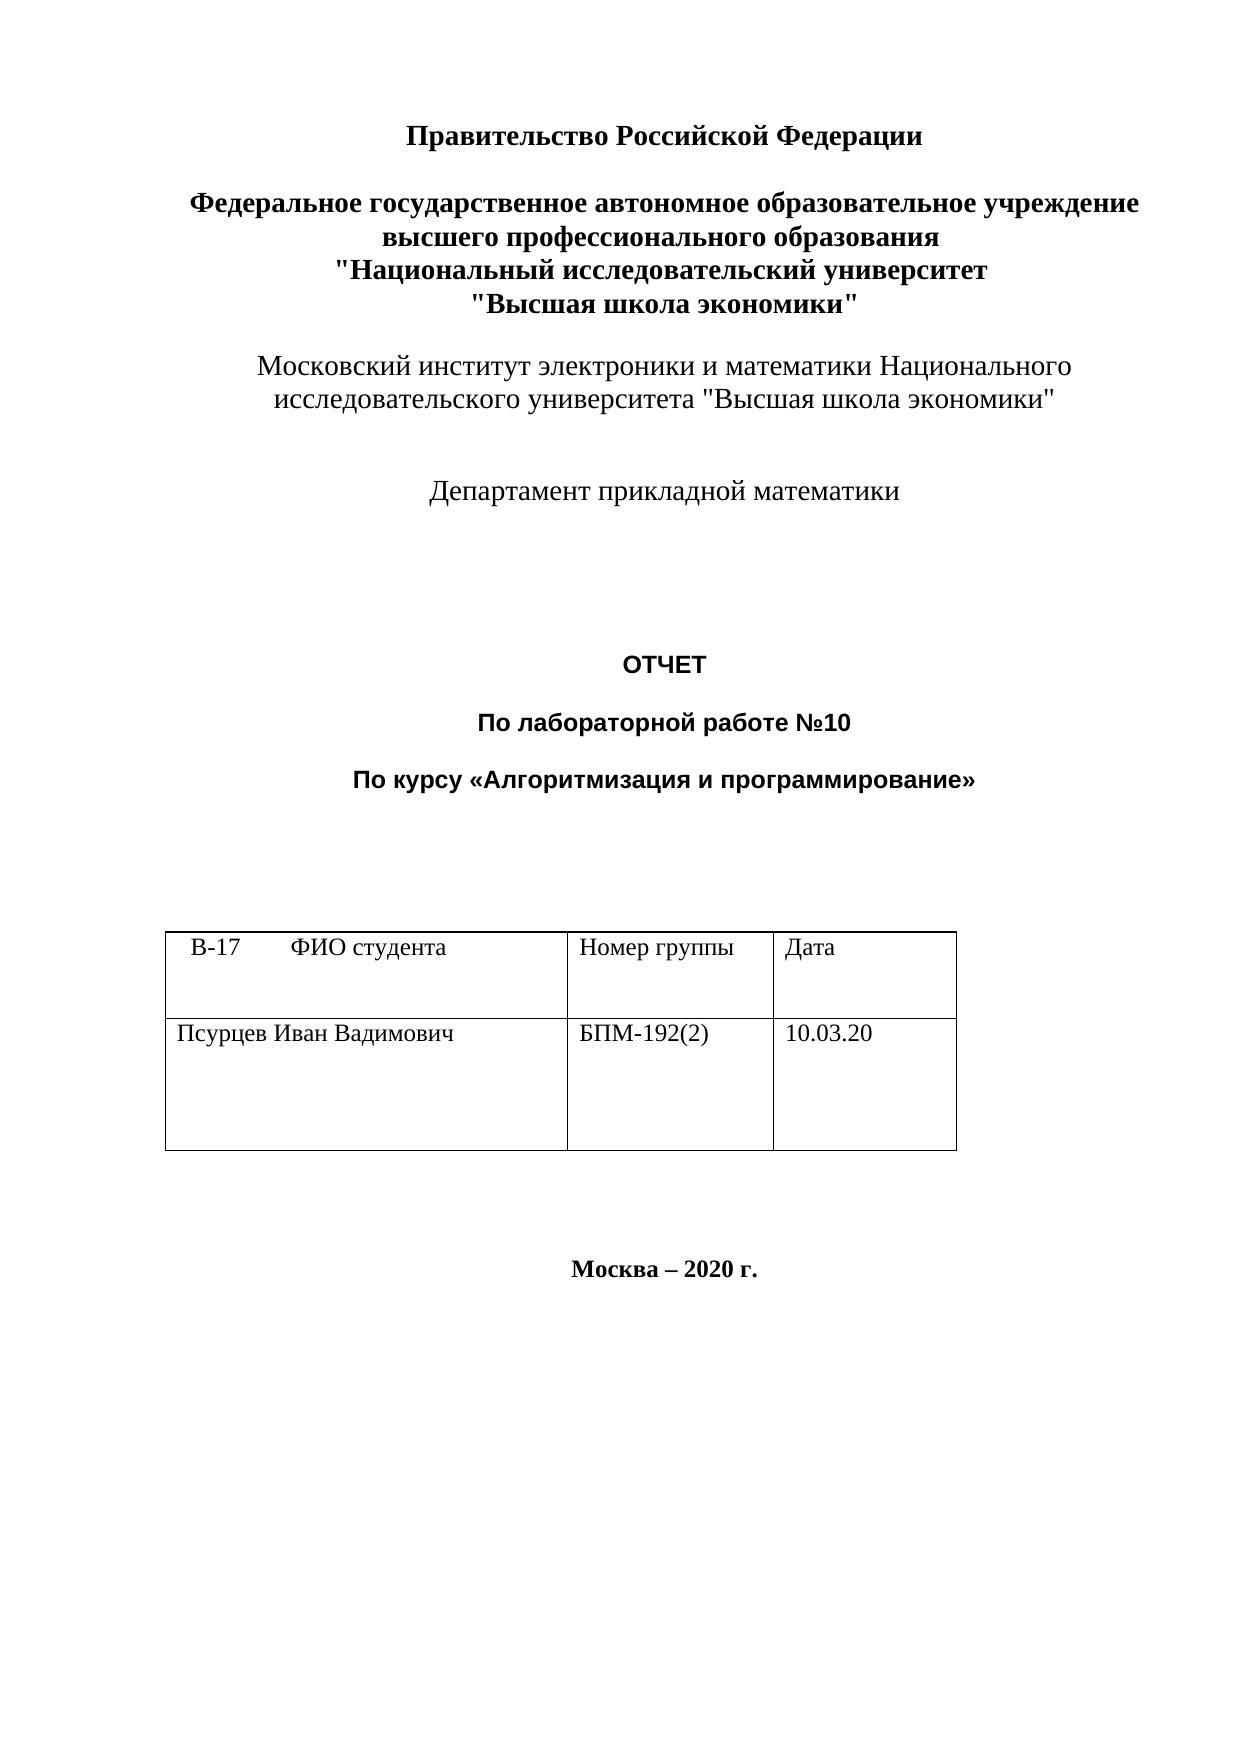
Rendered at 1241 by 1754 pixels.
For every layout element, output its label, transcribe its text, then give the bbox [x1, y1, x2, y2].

table_header В-17 [179, 933, 279, 978]
text Москва – 2020 г. [177, 1254, 1152, 1282]
text Правительство Российской Федерации [177, 118, 1152, 152]
table_cell [774, 1120, 956, 1150]
text Московский институт электроники и математики Национального [177, 348, 1152, 382]
table_header [166, 933, 567, 1017]
table_header Номер группы [568, 933, 773, 1017]
table_cell [774, 1090, 956, 1120]
table_header Дата [774, 933, 956, 1017]
table_cell 10.03.20 [774, 1019, 956, 1061]
text исследовательского университета "Высшая школа экономики" [177, 382, 1152, 415]
text Департамент прикладной математики [177, 473, 1152, 506]
table_cell Псурцев Иван Вадимович [166, 1019, 567, 1150]
table_header ФИО студента [279, 933, 554, 978]
table_cell БПМ-192(2) [568, 1019, 773, 1150]
text Федеральное государственное автономное образовательное учреждение высшего профессионального образования "Национальный исследовательский университет "Высшая школа экономики" [177, 185, 1152, 319]
text По курсу «Алгоритмизация и программирование» [177, 765, 1152, 794]
table_cell [774, 1061, 956, 1090]
text ОТЧЕТ [177, 650, 1152, 679]
text По лабораторной работе №10 [177, 707, 1152, 736]
